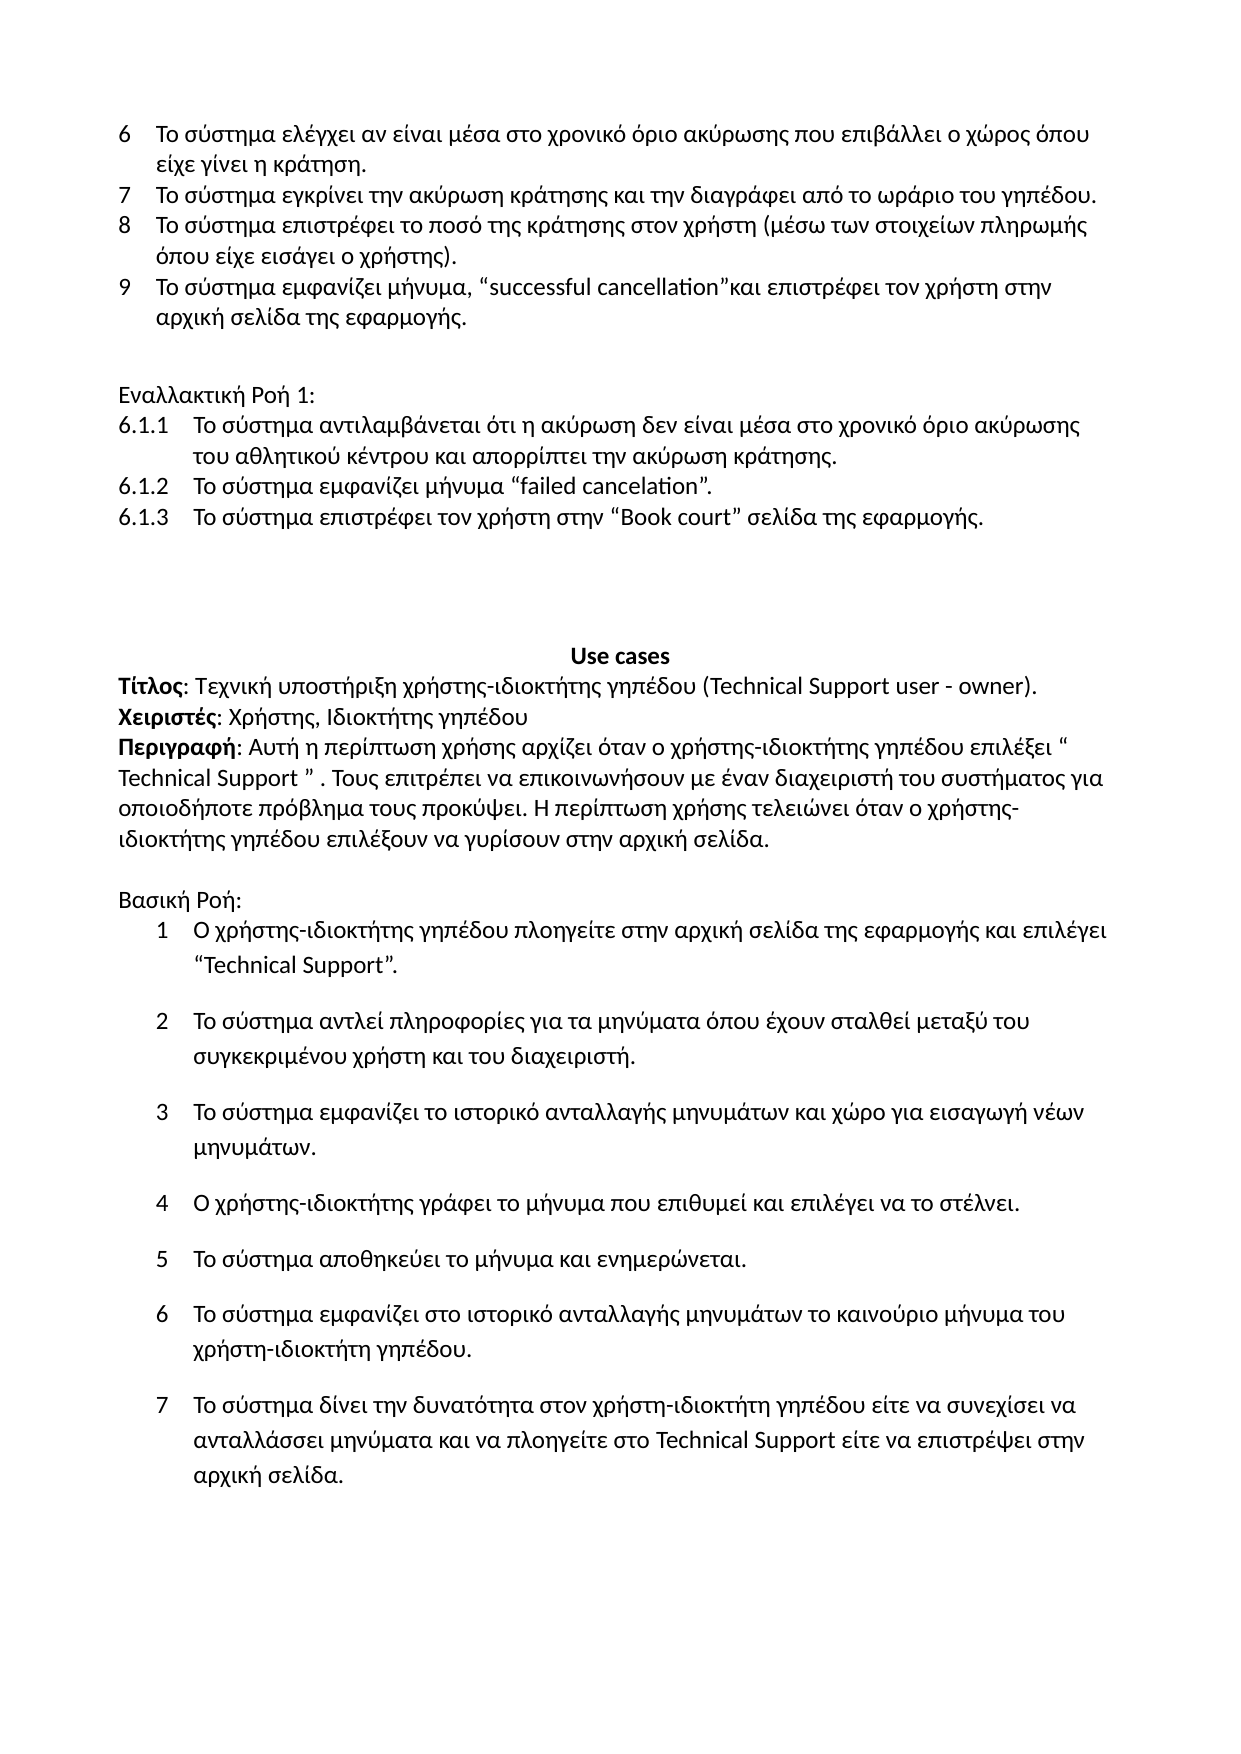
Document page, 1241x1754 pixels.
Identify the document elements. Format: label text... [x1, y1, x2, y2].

list Το σύστημα δίνει την δυνατότητα στον χρήστη-ιδιοκτήτη γηπέδου είτε να συνεχίσει να ανταλλάσσει μηνύματα και να πλοηγείτε στο Technical Support είτε να επιστρέψει στην αρχική σελίδα. [156, 1389, 1122, 1490]
list Το σύστημα αποθηκεύει το μήνυμα και ενημερώνεται. [156, 1243, 1122, 1273]
list Το σύστημα ελέγχει αν είναι μέσα στο χρονικό όριο ακύρωσης που επιβάλλει ο χώρος όπου είχε γίνει η κράτηση. [118, 118, 1122, 179]
list Το σύστημα εμφανίζει το ιστορικό ανταλλαγής μηνυμάτων και χώρο για εισαγωγή νέων μηνυμάτων. [156, 1096, 1122, 1162]
list To σύστημα εμφανίζει μήνυμα “failed cancelation”. [118, 471, 1122, 501]
list Ο χρήστης-ιδιοκτήτης γράφει το μήνυμα που επιθυμεί και επιλέγει να το στέλνει. [156, 1187, 1122, 1217]
list Ο χρήστης-ιδιοκτήτης γηπέδου πλοηγείτε στην αρχική σελίδα της εφαρμογής και επιλέγει “Technical Support”. [156, 914, 1122, 980]
text Περιγραφή: Αυτή η περίπτωση χρήσης αρχίζει όταν ο χρήστης-ιδιοκτήτης γηπέδου επιλέξει “ Technical Support ” . Τους επιτρέπει να επικοινωνήσουν με έναν διαχειριστή του συστήματος για οποιοδήποτε πρόβλημα τους προκύψει. Η περίπτωση χρήσης τελειώνει όταν ο χρήστης-ιδιοκτήτης γηπέδου επιλέξουν να γυρίσουν στην αρχική σελίδα. [118, 731, 1122, 853]
list Το σύστημα εγκρίνει την ακύρωση κράτησης και την διαγράφει από το ωράριο του γηπέδου. [118, 179, 1122, 210]
list Το σύστημα επιστρέφει τον χρήστη στην “Book court” σελίδα της εφαρμογής. [118, 501, 1122, 532]
text Βασική Ροή: [118, 884, 1122, 914]
list Το σύστημα αντλεί πληροφορίες για τα μηνύματα όπου έχουν σταλθεί μεταξύ του συγκεκριμένου χρήστη και του διαχειριστή. [156, 1005, 1122, 1071]
list Το σύστημα επιστρέφει το ποσό της κράτησης στον χρήστη (μέσω των στοιχείων πληρωμής όπου είχε εισάγει ο χρήστης). [118, 210, 1122, 271]
list Το σύστημα εμφανίζει στο ιστορικό ανταλλαγής μηνυμάτων το καινούριο μήνυμα του χρήστη-ιδιοκτήτη γηπέδου. [156, 1299, 1122, 1364]
text Use cases [118, 640, 1122, 670]
list Το σύστημα αντιλαμβάνεται ότι η ακύρωση δεν είναι μέσα στο χρονικό όριο ακύρωσης του αθλητικού κέντρου και απορρίπτει την ακύρωση κράτησης. [118, 409, 1122, 471]
list Το σύστημα εμφανίζει μήνυμα, “successful cancellation”και επιστρέφει τον χρήστη στην αρχική σελίδα της εφαρμογής. [118, 271, 1122, 332]
text Χειριστές: Χρήστης, Ιδιοκτήτης γηπέδου [118, 701, 1122, 731]
text Τίτλος: Τεχνική υποστήριξη χρήστης-ιδιοκτήτης γηπέδου (Technical Support user - owner). [118, 670, 1122, 701]
text Εναλλακτική Ροή 1: [118, 379, 1122, 409]
